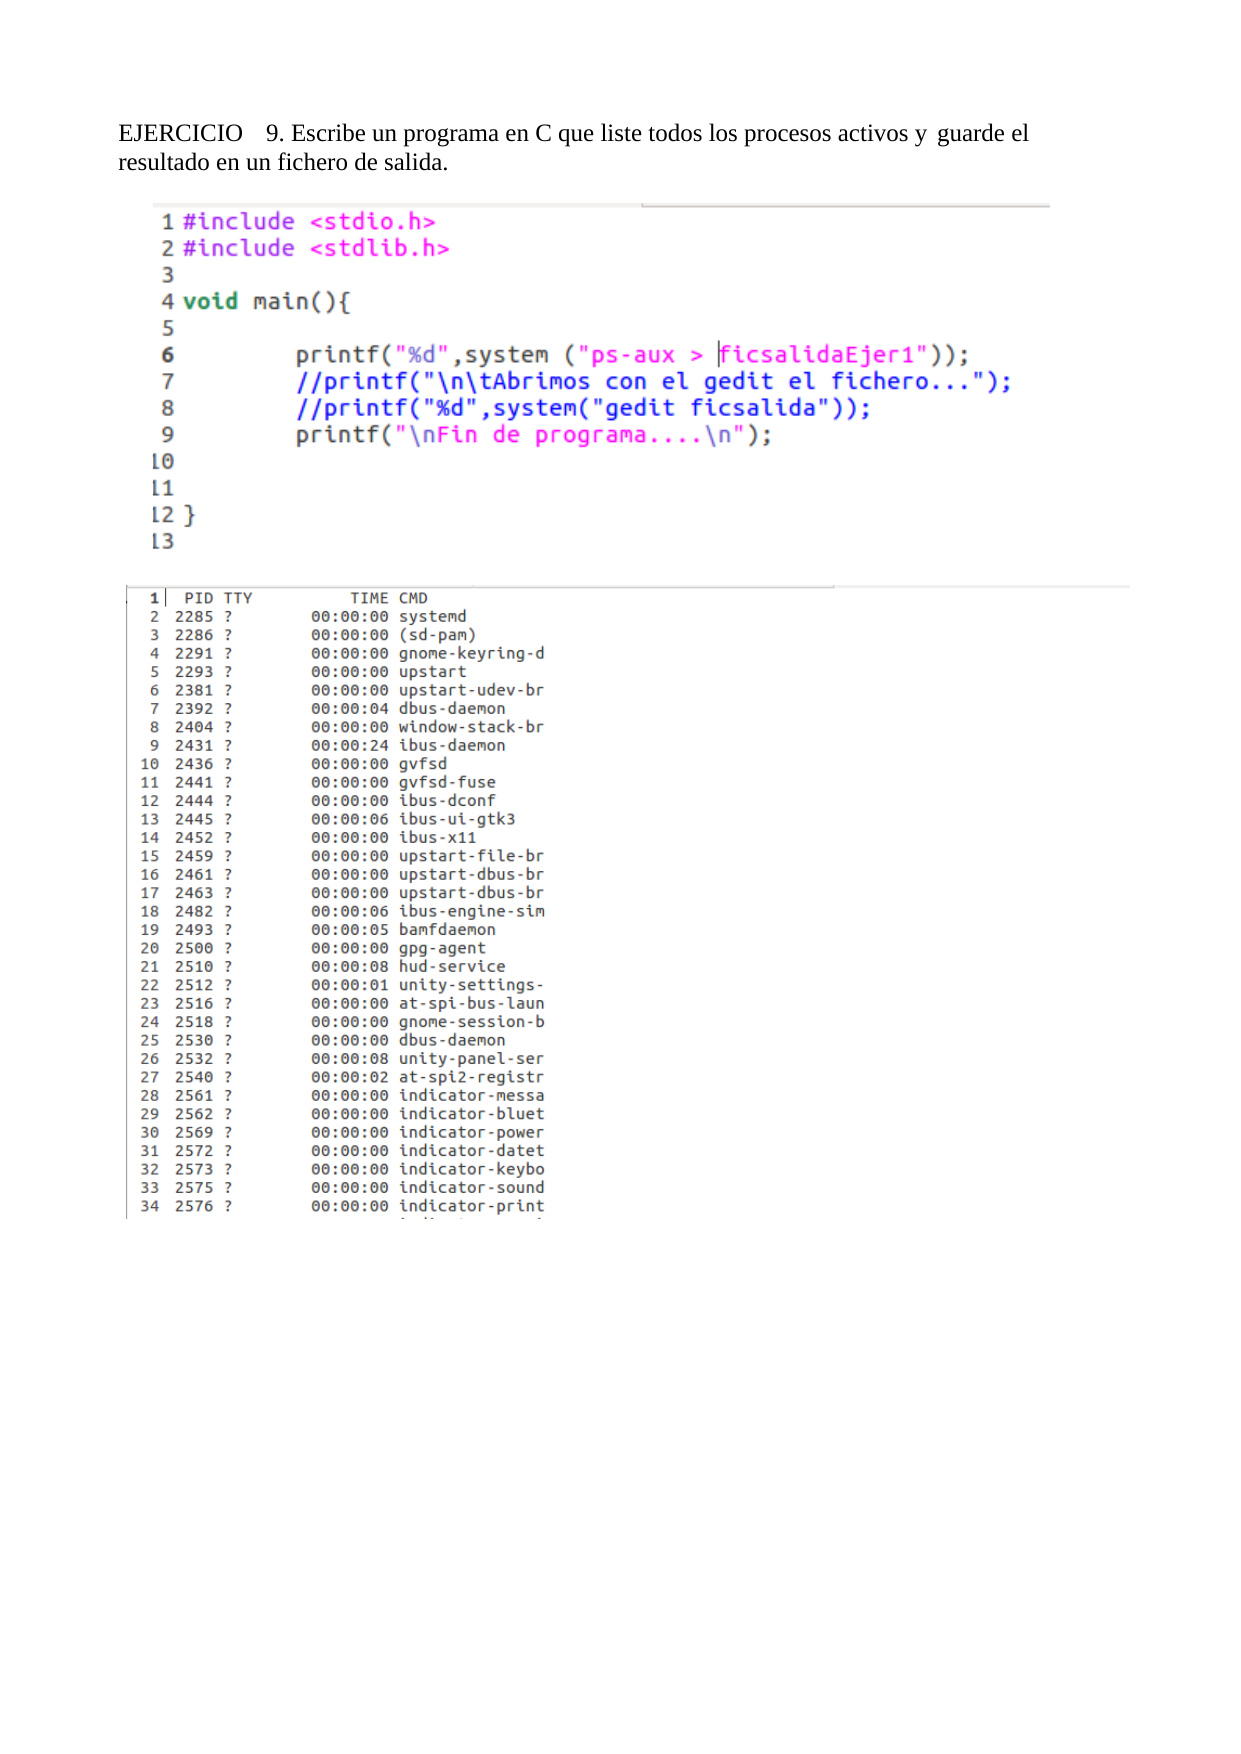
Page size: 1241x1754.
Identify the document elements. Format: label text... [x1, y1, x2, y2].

picture [152, 203, 1050, 560]
text EJERCICIO 9. Escribe un programa en C que liste todos los procesos activos y guarde el resultado en un fichero de salida. [118, 118, 1122, 176]
picture [126, 585, 1130, 1219]
